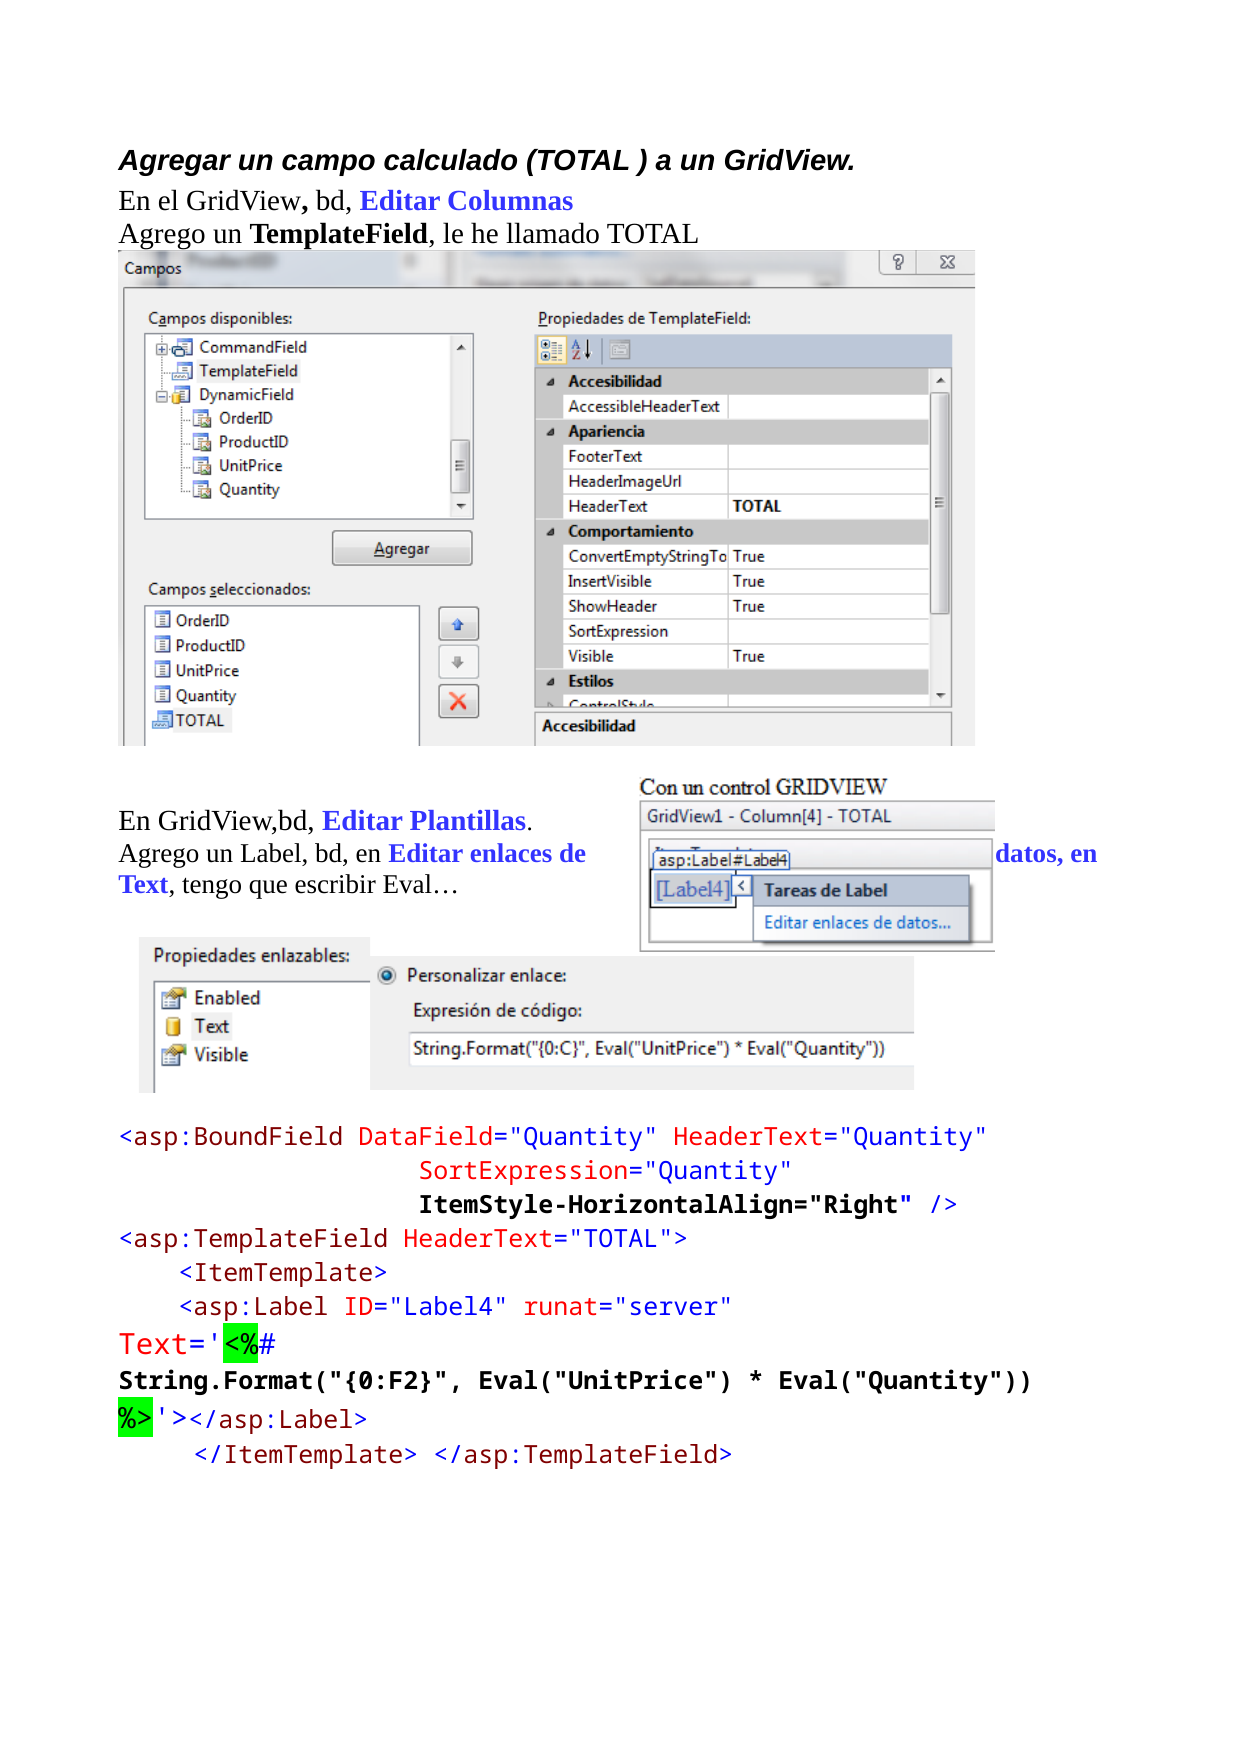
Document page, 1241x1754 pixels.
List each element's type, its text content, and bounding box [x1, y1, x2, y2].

text <asp:Label ID="Label4" runat="server" [118, 1289, 1122, 1323]
text Agrego un Label, bd, en Editar enlaces de datos, en Text, tengo que escribir Eval… [995, 837, 1122, 899]
text Agrego un Label, bd, en Editar enlaces de datos, en Text, tengo que escribir Eval… [118, 837, 634, 899]
text SortExpression="Quantity" [118, 1153, 1122, 1187]
text <asp:BoundField DataField="Quantity" HeaderText="Quantity" [118, 1119, 1122, 1153]
picture [138, 937, 915, 1093]
text Text='<%# [118, 1323, 1122, 1363]
text String.Format("{0:F2}", Eval("UnitPrice") * Eval("Quantity")) [118, 1363, 1122, 1397]
text En el GridView, bd, Editar Columnas [118, 183, 1122, 216]
text ItemStyle-HorizontalAlign="Right" /> [118, 1187, 1122, 1221]
subtitle Agregar un campo calculado (TOTAL ) a un GridView. [118, 143, 1122, 177]
picture [118, 250, 976, 746]
text Agrego un TemplateField, le he llamado TOTAL [118, 216, 1122, 250]
text </ItemTemplate> </asp:TemplateField> [118, 1437, 1122, 1471]
text En GridView,bd, Editar Plantillas. [118, 803, 634, 837]
text <ItemTemplate> [118, 1255, 1122, 1289]
text <asp:TemplateField HeaderText="TOTAL"> [118, 1221, 1122, 1255]
text [995, 803, 1122, 837]
picture [634, 773, 995, 952]
text %>'></asp:Label> [118, 1397, 1122, 1437]
